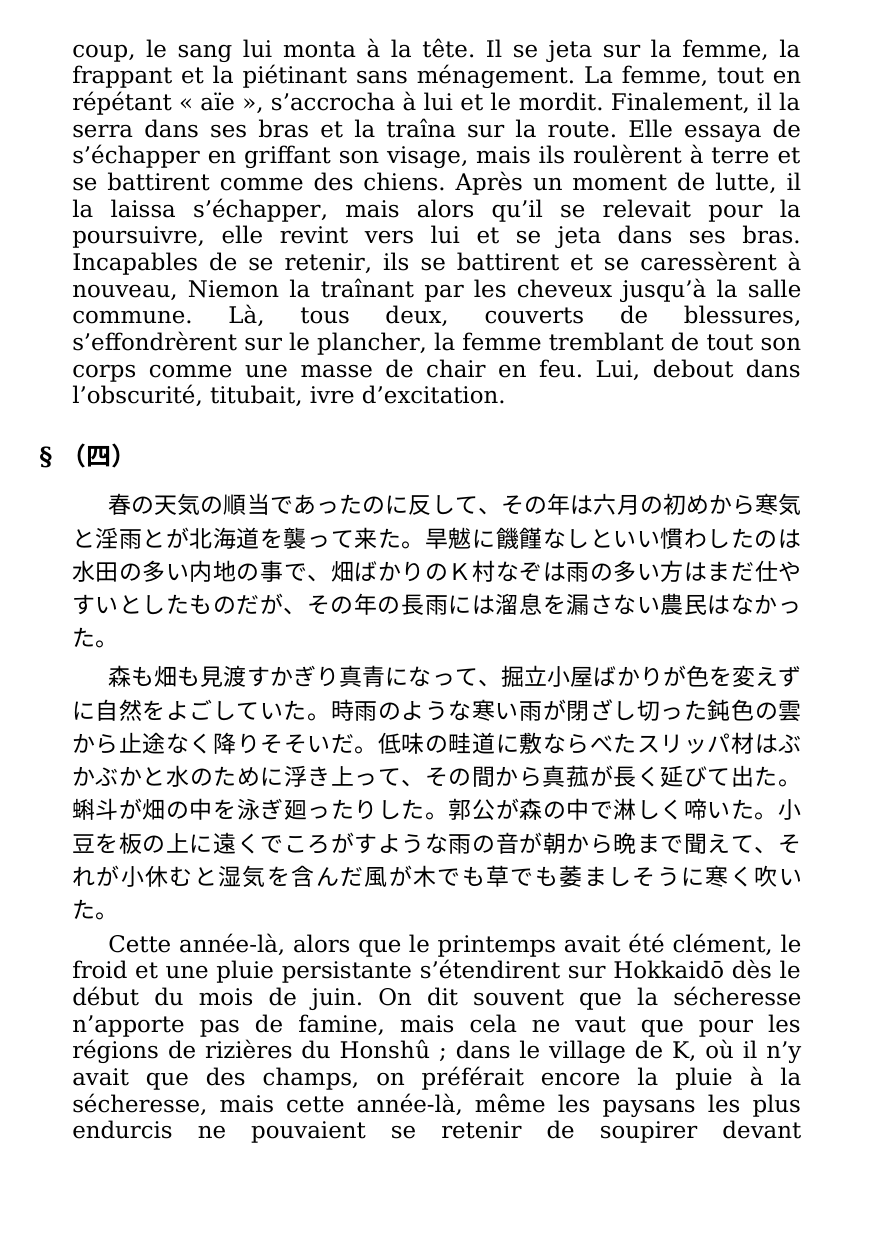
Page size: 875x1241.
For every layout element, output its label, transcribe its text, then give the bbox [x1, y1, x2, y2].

text 森も畑も見渡すかぎり真青になって、掘立小屋ばかりが色を変えずに自然をよごしていた。時雨のような寒い雨が閉ざし切った鈍色の雲から止途なく降りそそいだ。低味の畦道に敷ならべたスリッパ材はぶかぶかと水のために浮き上って、その間から真菰が長く延びて出た。蝌斗が畑の中を泳ぎ廻ったりした。郭公が森の中で淋しく啼いた。小豆を板の上に遠くでころがすような雨の音が朝から晩まで聞えて、それが小休むと湿気を含んだ風が木でも草でも萎ましそうに寒く吹いた。 [72, 659, 802, 925]
text Cette année-là, alors que le printemps avait été clément, le froid et une pluie persistante s’étendirent sur Hokkaidō dès le début du mois de juin. On dit souvent que la sécheresse n’apporte pas de famine, mais cela ne vaut que pour les régions de rizières du Honshû ; dans le village de K, où il n’y avait que des champs, on préférait encore la pluie à la sécheresse, mais cette année-là, même les paysans les plus endurcis ne pouvaient se retenir de soupirer devant [72, 931, 802, 1144]
text coup, le sang lui monta à la tête. Il se jeta sur la femme, la frappant et la piétinant sans ménagement. La femme, tout en répétant « aïe », s’accrocha à lui et le mordit. Finalement, il la serra dans ses bras et la traîna sur la route. Elle essaya de s’échapper en griffant son visage, mais ils roulèrent à terre et se battirent comme des chiens. Après un moment de lutte, il la laissa s’échapper, mais alors qu’il se relevait pour la poursuivre, elle revint vers lui et se jeta dans ses bras. Incapables de se retenir, ils se battirent et se caressèrent à nouveau, Niemon la traînant par les cheveux jusqu’à la salle commune. Là, tous deux, couverts de blessures, s’effondrèrent sur le plancher, la femme tremblant de tout son corps comme une masse de chair en feu. Lui, debout dans l’obscurité, titubait, ivre d’excitation. [72, 36, 802, 409]
subtitle § （四） [36, 433, 838, 475]
text 春の天気の順当であったのに反して、その年は六月の初めから寒気と淫雨とが北海道を襲って来た。旱魃に饑饉なしといい慣わしたのは水田の多い内地の事で、畑ばかりのＫ村なぞは雨の多い方はまだ仕やすいとしたものだが、その年の長雨には溜息を漏さない農民はなかった。 [72, 487, 802, 653]
